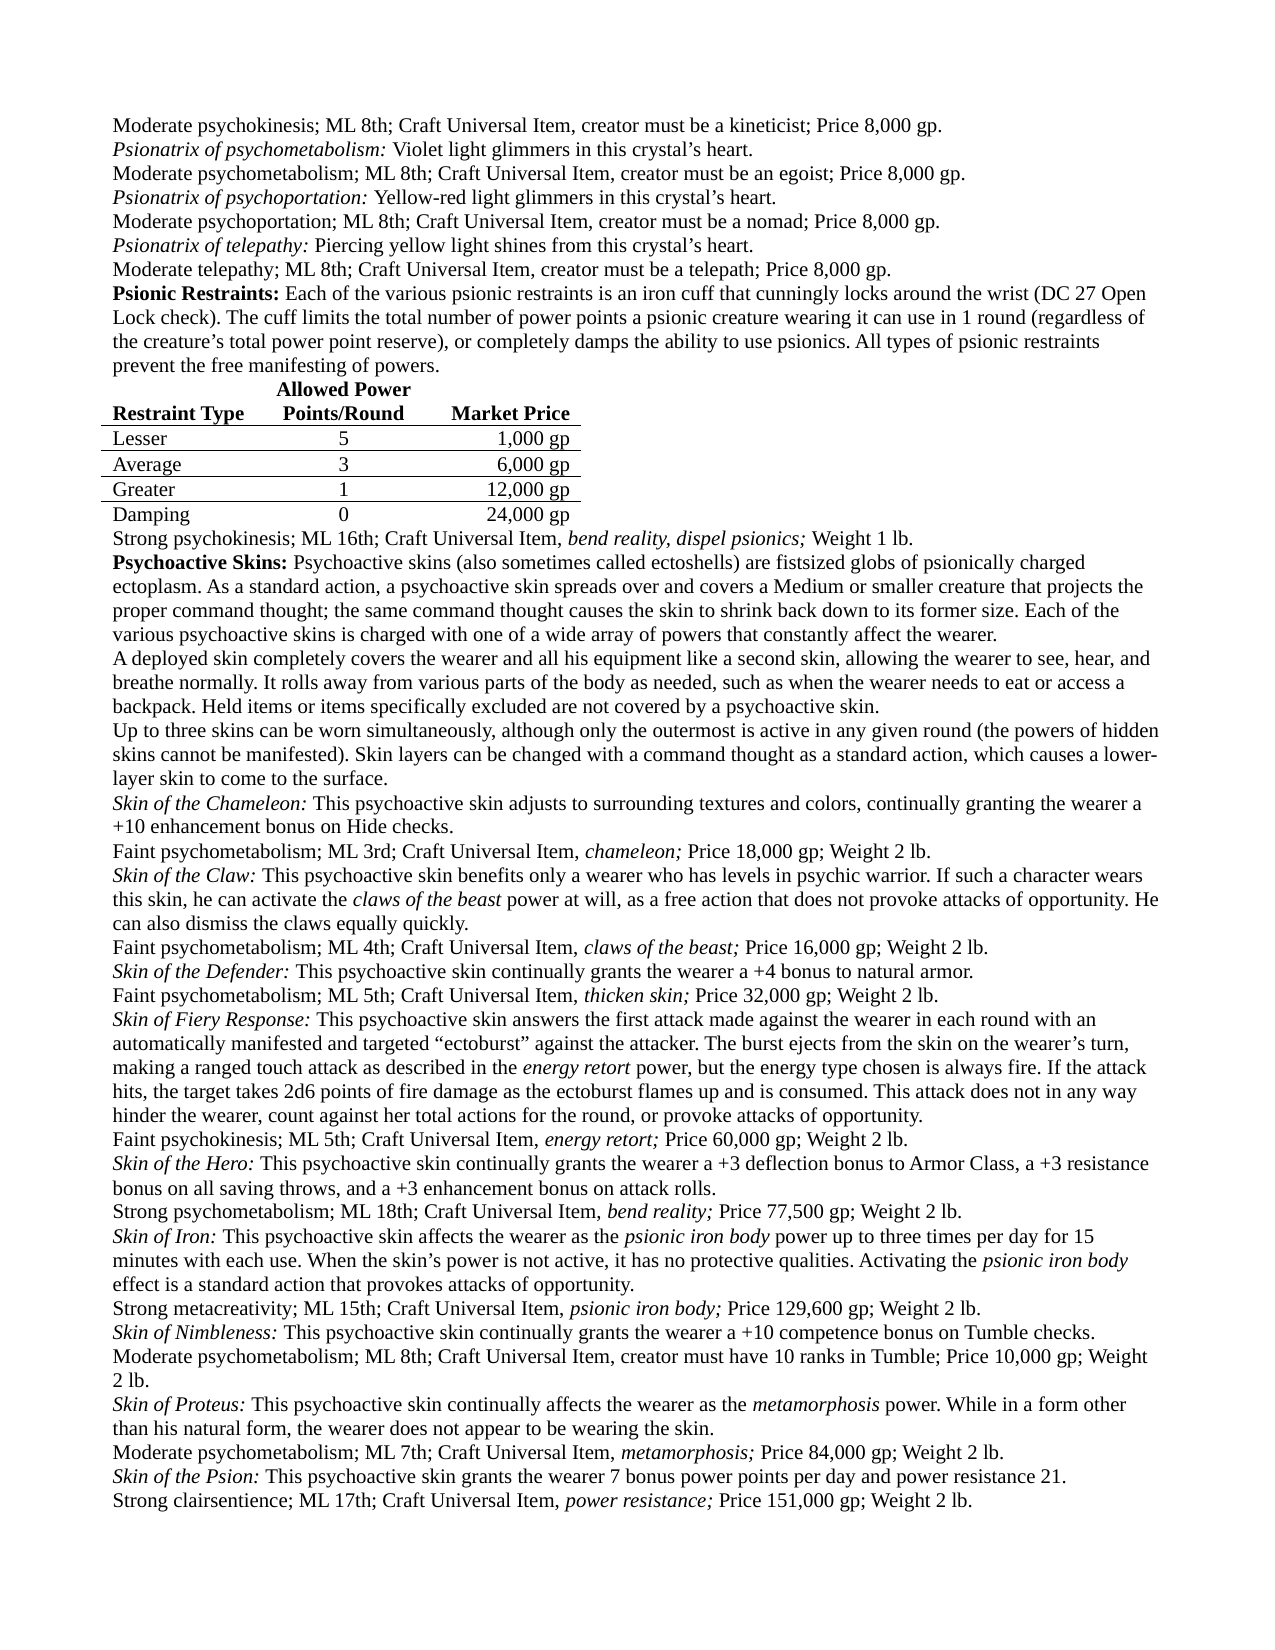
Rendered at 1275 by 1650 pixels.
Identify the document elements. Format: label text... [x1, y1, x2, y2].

text A deployed skin completely covers the wearer and all his equipment like a second skin, allowing the wearer to see, hear, and breathe normally. It rolls away from various parts of the body as needed, such as when the wearer needs to eat or access a backpack. Held items or items specifically excluded are not covered by a psychoactive skin. [112, 646, 1162, 718]
text Psionatrix of psychometabolism: Violet light glimmers in this crystal’s heart. [112, 137, 1162, 161]
text Skin of Iron: This psychoactive skin affects the wearer as the psionic iron body power up to three times per day for 15 minutes with each use. When the skin’s power is not active, it has no protective qualities. Activating the psionic iron body effect is a standard action that provokes attacks of opportunity. [112, 1223, 1162, 1296]
text Skin of the Psion: This psychoactive skin grants the wearer 7 bonus power points per day and power resistance 21. [112, 1464, 1162, 1488]
table_cell Greater [101, 477, 257, 501]
text Skin of the Defender: This psychoactive skin continually grants the wearer a +4 bonus to natural armor. [112, 959, 1162, 983]
text Skin of the Hero: This psychoactive skin continually grants the wearer a +3 deflection bonus to Armor Class, a +3 resistance bonus on all saving throws, and a +3 enhancement bonus on attack rolls. [112, 1151, 1162, 1199]
text Skin of Nimbleness: This psychoactive skin continually grants the wearer a +10 competence bonus on Tumble checks. [112, 1320, 1162, 1344]
text Moderate psychoportation; ML 8th; Craft Universal Item, creator must be a nomad; Price 8,000 gp. [112, 209, 1162, 233]
table_header Market Price [429, 377, 581, 425]
text Faint psychometabolism; ML 5th; Craft Universal Item, thicken skin; Price 32,000 gp; Weight 2 lb. [112, 983, 1162, 1007]
table_header Restraint Type [101, 377, 257, 425]
table_cell 1 [258, 477, 429, 501]
text Skin of the Chameleon: This psychoactive skin adjusts to surrounding textures and colors, continually granting the wearer a +10 enhancement bonus on Hide checks. [112, 790, 1162, 838]
table_cell Average [101, 451, 257, 476]
text Moderate psychokinesis; ML 8th; Craft Universal Item, creator must be a kineticist; Price 8,000 gp. [112, 112, 1162, 137]
text Strong psychokinesis; ML 16th; Craft Universal Item, bend reality, dispel psionics; Weight 1 lb. [112, 526, 1162, 550]
table_cell 12,000 gp [429, 477, 581, 501]
text Skin of Fiery Response: This psychoactive skin answers the first attack made against the wearer in each round with an automatically manifested and targeted “ectoburst” against the attacker. The burst ejects from the skin on the wearer’s turn, making a ranged touch attack as described in the energy retort power, but the energy type chosen is always fire. If the attack hits, the target takes 2d6 points of fire damage as the ectoburst flames up and is consumed. This attack does not in any way hinder the wearer, count against her total actions for the round, or provoke attacks of opportunity. [112, 1007, 1162, 1127]
table_cell 6,000 gp [429, 451, 581, 476]
text Strong clairsentience; ML 17th; Craft Universal Item, power resistance; Price 151,000 gp; Weight 2 lb. [112, 1488, 1162, 1512]
text Faint psychometabolism; ML 4th; Craft Universal Item, claws of the beast; Price 16,000 gp; Weight 2 lb. [112, 935, 1162, 959]
table_cell Damping [101, 502, 257, 526]
text Psionatrix of telepathy: Piercing yellow light shines from this crystal’s heart. [112, 233, 1162, 257]
table_cell 1,000 gp [429, 426, 581, 450]
text Up to three skins can be worn simultaneously, although only the outermost is active in any given round (the powers of hidden skins cannot be manifested). Skin layers can be changed with a command thought as a standard action, which causes a lower-layer skin to come to the surface. [112, 718, 1162, 790]
text Psionatrix of psychoportation: Yellow-red light glimmers in this crystal’s heart. [112, 185, 1162, 209]
text Strong metacreativity; ML 15th; Craft Universal Item, psionic iron body; Price 129,600 gp; Weight 2 lb. [112, 1296, 1162, 1320]
table_header Allowed Power Points/Round [258, 377, 429, 425]
text Psychoactive Skins: Psychoactive skins (also sometimes called ectoshells) are fistsized globs of psionically charged ectoplasm. As a standard action, a psychoactive skin spreads over and covers a Medium or smaller creature that projects the proper command thought; the same command thought causes the skin to shrink back down to its former size. Each of the various psychoactive skins is charged with one of a wide array of powers that constantly affect the wearer. [112, 550, 1162, 646]
text Moderate psychometabolism; ML 8th; Craft Universal Item, creator must have 10 ranks in Tumble; Price 10,000 gp; Weight 2 lb. [112, 1344, 1162, 1392]
table_cell 0 [258, 502, 429, 526]
text Moderate psychometabolism; ML 7th; Craft Universal Item, metamorphosis; Price 84,000 gp; Weight 2 lb. [112, 1440, 1162, 1464]
text Faint psychometabolism; ML 3rd; Craft Universal Item, chameleon; Price 18,000 gp; Weight 2 lb. [112, 838, 1162, 863]
text Moderate telepathy; ML 8th; Craft Universal Item, creator must be a telepath; Price 8,000 gp. [112, 257, 1162, 281]
table_cell Lesser [101, 426, 257, 450]
table_cell 5 [258, 426, 429, 450]
text Moderate psychometabolism; ML 8th; Craft Universal Item, creator must be an egoist; Price 8,000 gp. [112, 161, 1162, 185]
table_cell 24,000 gp [429, 502, 581, 526]
text Skin of the Claw: This psychoactive skin benefits only a wearer who has levels in psychic warrior. If such a character wears this skin, he can activate the claws of the beast power at will, as a free action that does not provoke attacks of opportunity. He can also dismiss the claws equally quickly. [112, 863, 1162, 935]
table_cell 3 [258, 451, 429, 476]
text Skin of Proteus: This psychoactive skin continually affects the wearer as the metamorphosis power. While in a form other than his natural form, the wearer does not appear to be wearing the skin. [112, 1392, 1162, 1440]
text Psionic Restraints: Each of the various psionic restraints is an iron cuff that cunningly locks around the wrist (DC 27 Open Lock check). The cuff limits the total number of power points a psionic creature wearing it can use in 1 round (regardless of the creature’s total power point reserve), or completely damps the ability to use psionics. All types of psionic restraints prevent the free manifesting of powers. [112, 281, 1162, 377]
text Strong psychometabolism; ML 18th; Craft Universal Item, bend reality; Price 77,500 gp; Weight 2 lb. [112, 1199, 1162, 1223]
text Faint psychokinesis; ML 5th; Craft Universal Item, energy retort; Price 60,000 gp; Weight 2 lb. [112, 1127, 1162, 1151]
